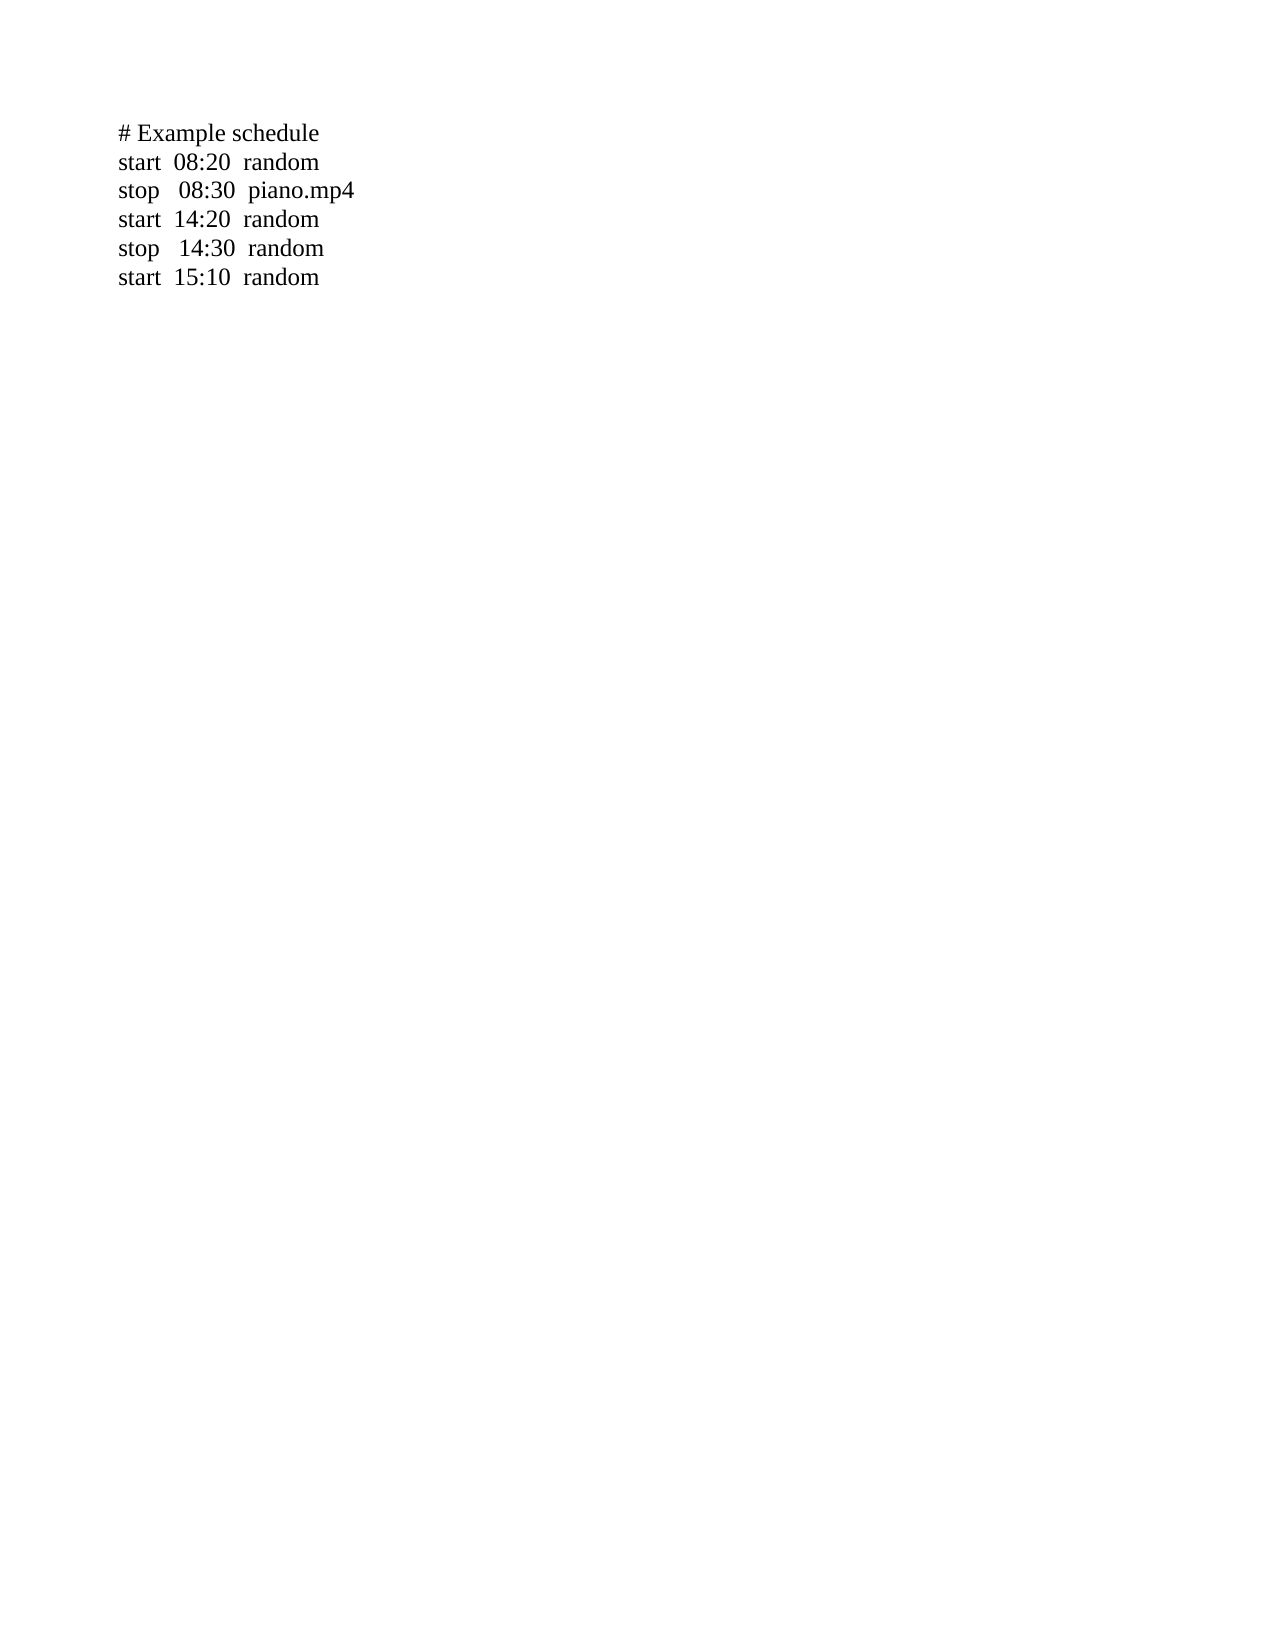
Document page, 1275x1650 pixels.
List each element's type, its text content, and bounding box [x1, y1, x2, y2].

text start 14:20 random [118, 204, 1157, 233]
text start 08:20 random [118, 147, 1157, 176]
text start 15:10 random [118, 262, 1157, 291]
text # Example schedule [118, 118, 1157, 147]
text stop 08:30 piano.mp4 [118, 176, 1157, 204]
text stop 14:30 random [118, 233, 1157, 262]
